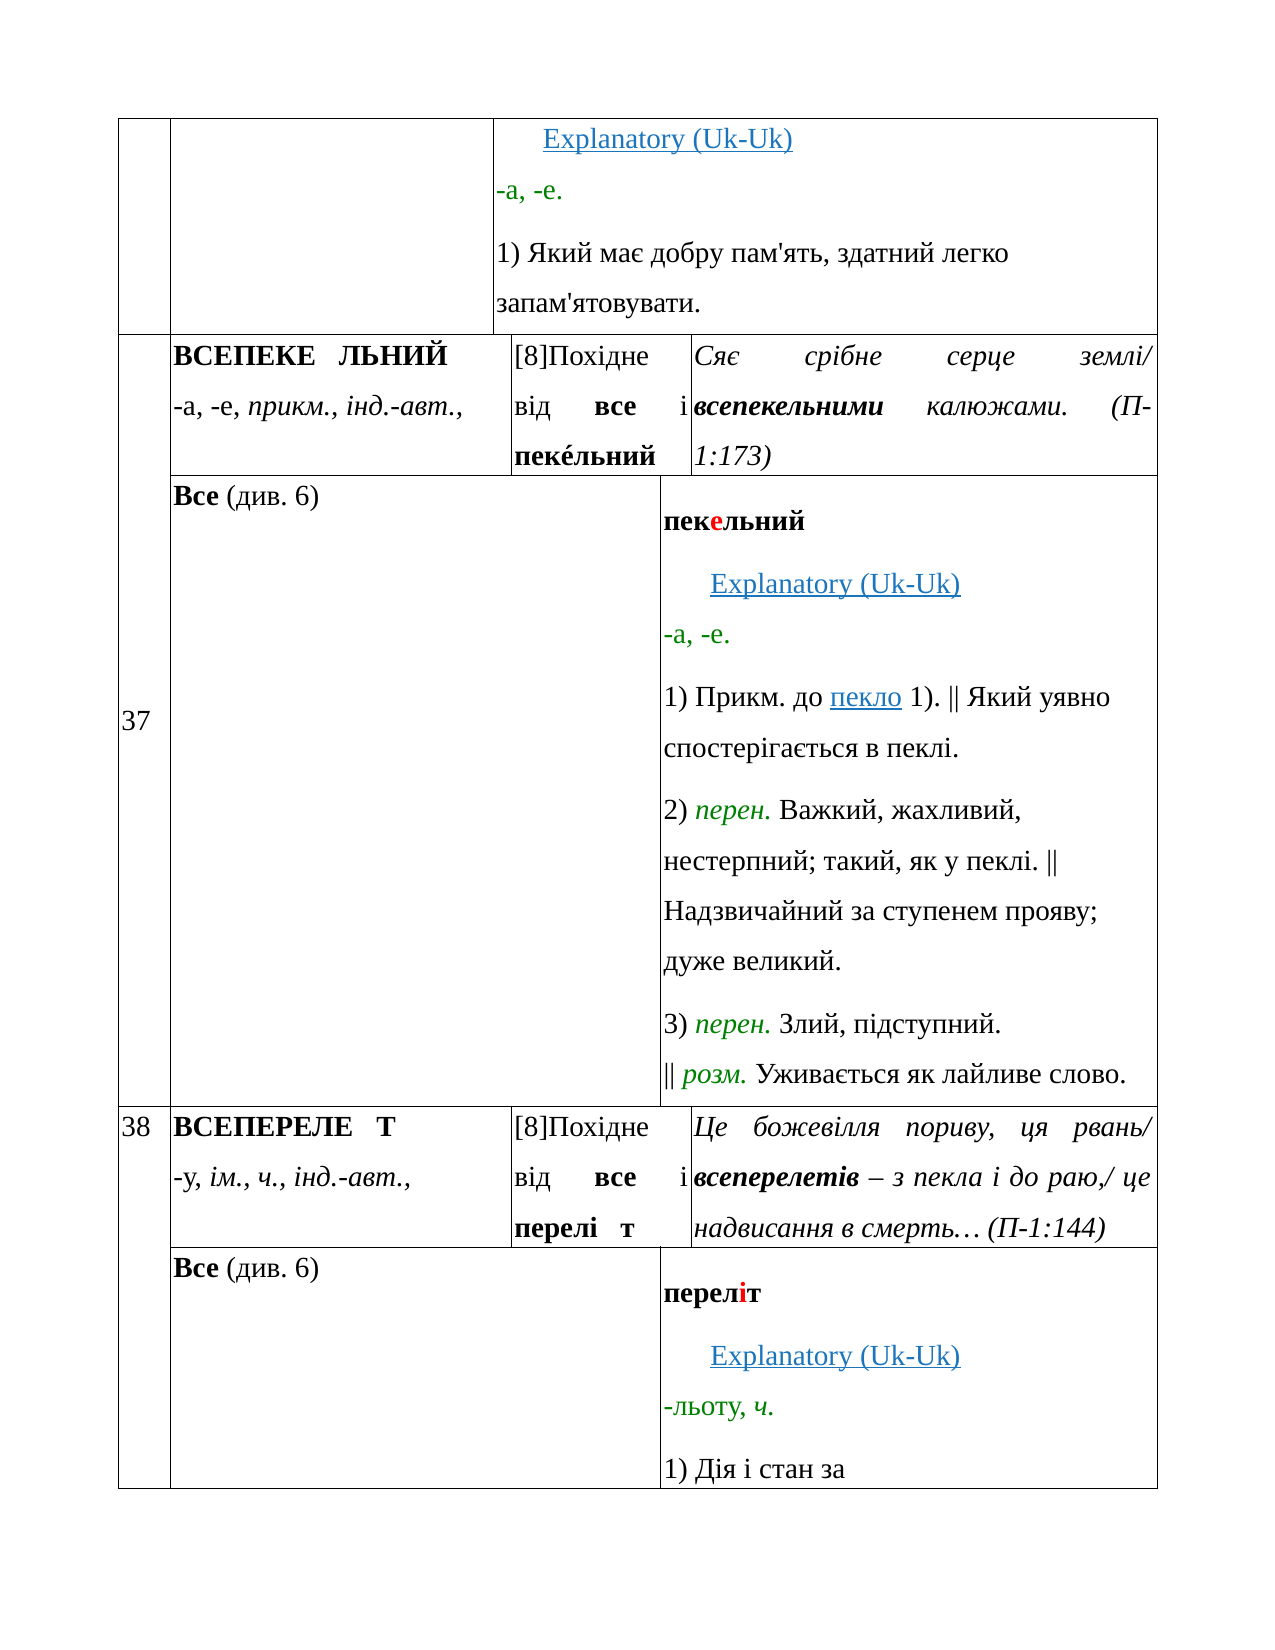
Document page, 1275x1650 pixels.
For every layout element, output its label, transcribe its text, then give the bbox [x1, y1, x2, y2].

table_cell Сяє срібне серце землі/ всепекельними калюжами. (П-1:173) [692, 335, 1157, 475]
table_cell [171, 119, 493, 334]
table_cell Все (див. 6) [171, 476, 660, 1106]
table_cell 38 [119, 1107, 170, 1487]
table_cell ВсеперелЕт -у, ім., ч., інд.-авт., [171, 1107, 511, 1246]
table_cell [8]Похідне від все і переліт [512, 1107, 691, 1246]
table_cell [8]Похідне від все і пекéльний [512, 335, 691, 475]
table_cell ВсепекЕльний -а, -е, прикм., інд.-авт., [171, 335, 511, 475]
table_cell Це божевілля пориву, ця рвань/ всеперелетів – з пекла і до раю,/ це надвисання в смерть… (П-1:144) [692, 1107, 1157, 1246]
table_cell 37 [119, 335, 170, 1106]
table_cell Explanatory (Uk-Uk) -а, -е. 1) Який має добру пам'ять, здатний легко запам'ятовувати. [494, 119, 1157, 334]
table_cell Все (див. 6) [171, 1248, 660, 1487]
table_cell переліт Explanatory (Uk-Uk) -льоту, ч. 1) Дія і стан за [661, 1248, 1157, 1487]
table_cell пекельний Explanatory (Uk-Uk) -а, -е. 1) Прикм. до пекло 1). || Який уявно спостерігається в пеклі. 2) перен. Важкий, жахливий, нестерпний; такий, як у пеклі. || Надзвичайний за ступенем прояву; дуже великий. 3) перен. Злий, підступний. || розм. Уживається як лайливе слово. [661, 476, 1157, 1106]
table_cell [119, 119, 170, 334]
